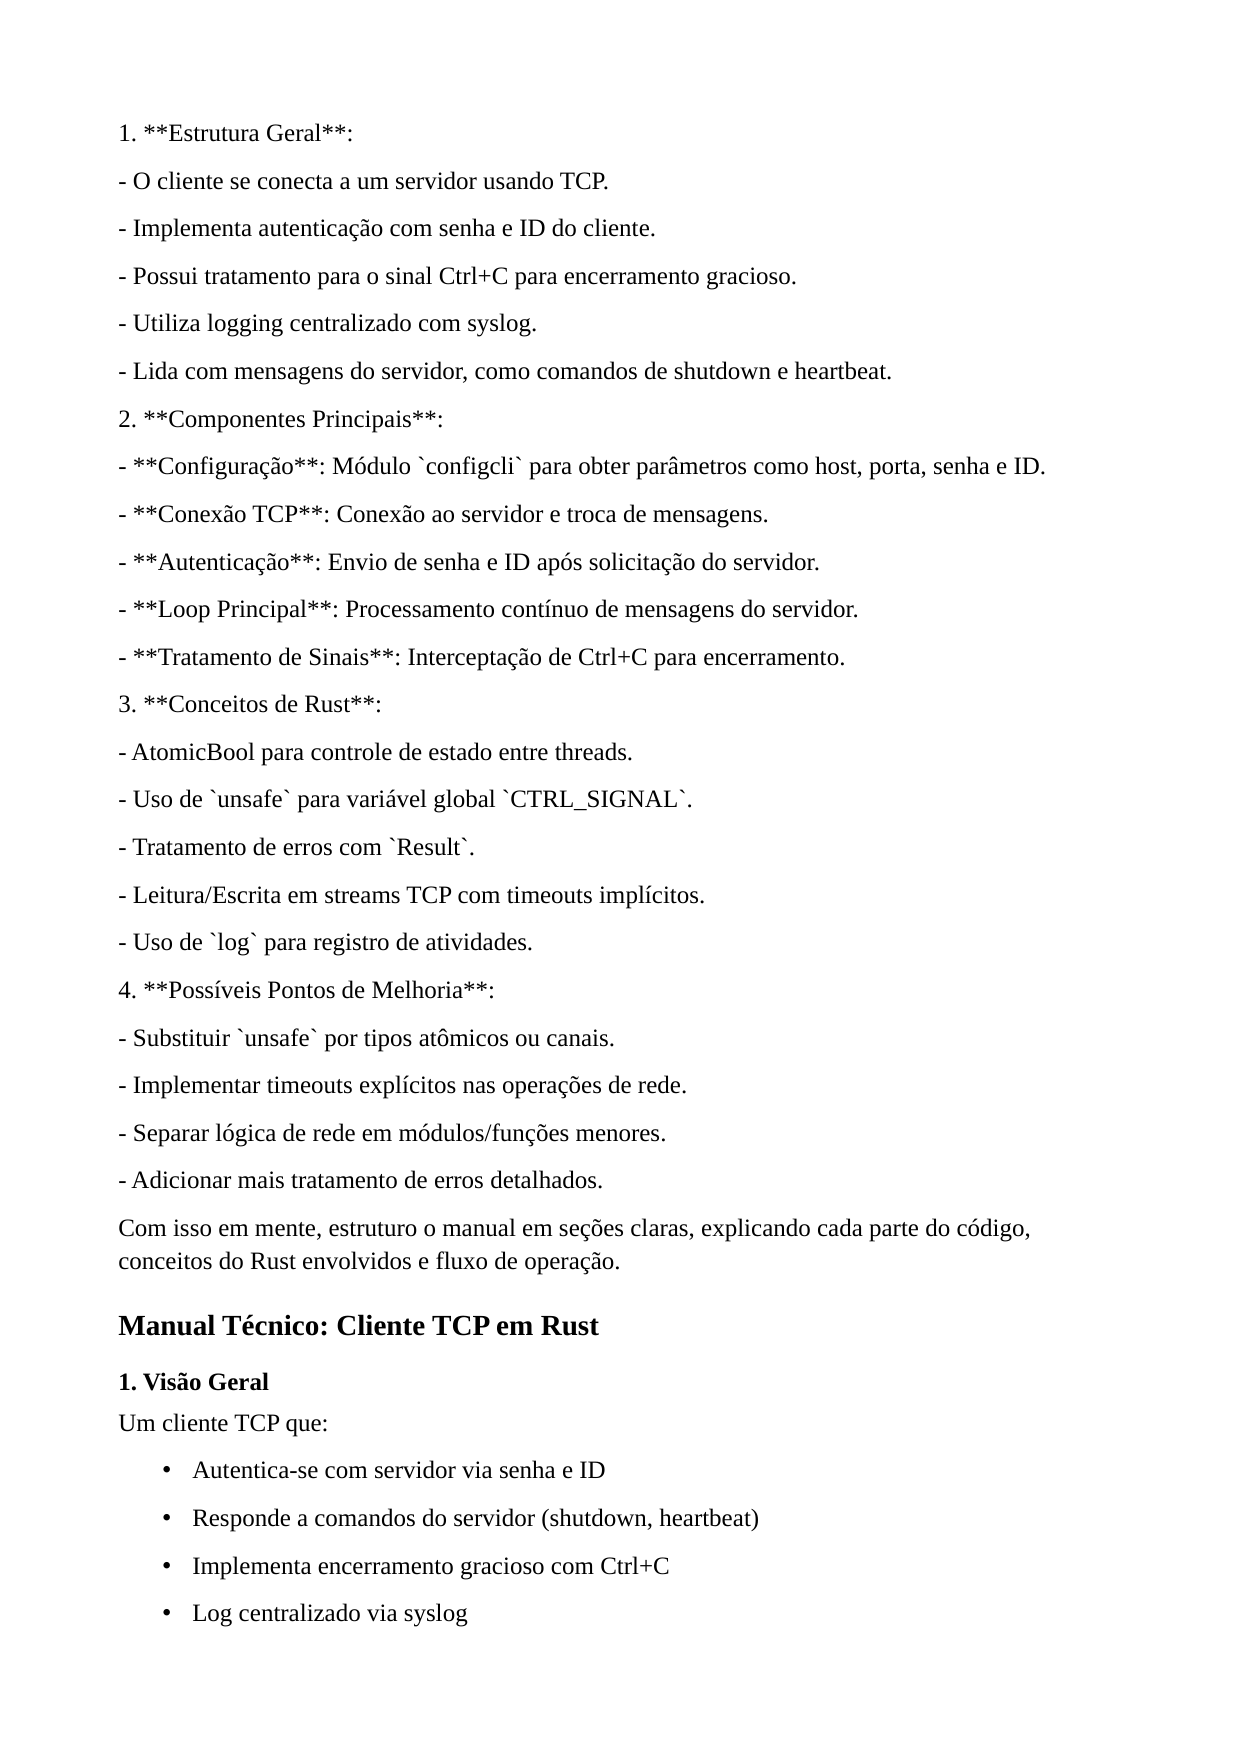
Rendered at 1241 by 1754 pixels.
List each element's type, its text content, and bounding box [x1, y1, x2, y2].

text Um cliente TCP que: [118, 1408, 1122, 1437]
subtitle Manual Técnico: Cliente TCP em Rust [118, 1308, 1122, 1342]
text - Possui tratamento para o sinal Ctrl+C para encerramento gracioso. [118, 261, 1122, 290]
text 1. **Estrutura Geral**: [118, 118, 1122, 147]
list Implementa encerramento gracioso com Ctrl+C [162, 1551, 1122, 1579]
text 4. **Possíveis Pontos de Melhoria**: [118, 975, 1122, 1004]
text - **Configuração**: Módulo `configcli` para obter parâmetros como host, porta, senha e ID. [118, 451, 1122, 480]
list Autentica-se com servidor via senha e ID [162, 1456, 1122, 1484]
text - Lida com mensagens do servidor, como comandos de shutdown e heartbeat. [118, 356, 1122, 385]
text Com isso em mente, estruturo o manual em seções claras, explicando cada parte do código, conceitos do Rust envolvidos e fluxo de operação. [118, 1213, 1122, 1275]
text - **Loop Principal**: Processamento contínuo de mensagens do servidor. [118, 594, 1122, 623]
text - **Conexão TCP**: Conexão ao servidor e troca de mensagens. [118, 499, 1122, 528]
text 3. **Conceitos de Rust**: [118, 689, 1122, 718]
text - Utiliza logging centralizado com syslog. [118, 308, 1122, 337]
text - Implementa autenticação com senha e ID do cliente. [118, 213, 1122, 242]
text - AtomicBool para controle de estado entre threads. [118, 737, 1122, 766]
text - Implementar timeouts explícitos nas operações de rede. [118, 1070, 1122, 1099]
text - **Tratamento de Sinais**: Interceptação de Ctrl+C para encerramento. [118, 642, 1122, 671]
list Log centralizado via syslog [162, 1598, 1122, 1627]
text - Tratamento de erros com `Result`. [118, 832, 1122, 861]
subtitle 1. Visão Geral [118, 1367, 1122, 1396]
text - Substituir `unsafe` por tipos atômicos ou canais. [118, 1023, 1122, 1051]
text - Uso de `log` para registro de atividades. [118, 927, 1122, 956]
text - Separar lógica de rede em módulos/funções menores. [118, 1118, 1122, 1147]
text - Adicionar mais tratamento de erros detalhados. [118, 1165, 1122, 1194]
text - **Autenticação**: Envio de senha e ID após solicitação do servidor. [118, 547, 1122, 575]
text - O cliente se conecta a um servidor usando TCP. [118, 166, 1122, 194]
text 2. **Componentes Principais**: [118, 404, 1122, 432]
text - Leitura/Escrita em streams TCP com timeouts implícitos. [118, 880, 1122, 908]
text - Uso de `unsafe` para variável global `CTRL_SIGNAL`. [118, 784, 1122, 813]
list Responde a comandos do servidor (shutdown, heartbeat) [162, 1503, 1122, 1532]
